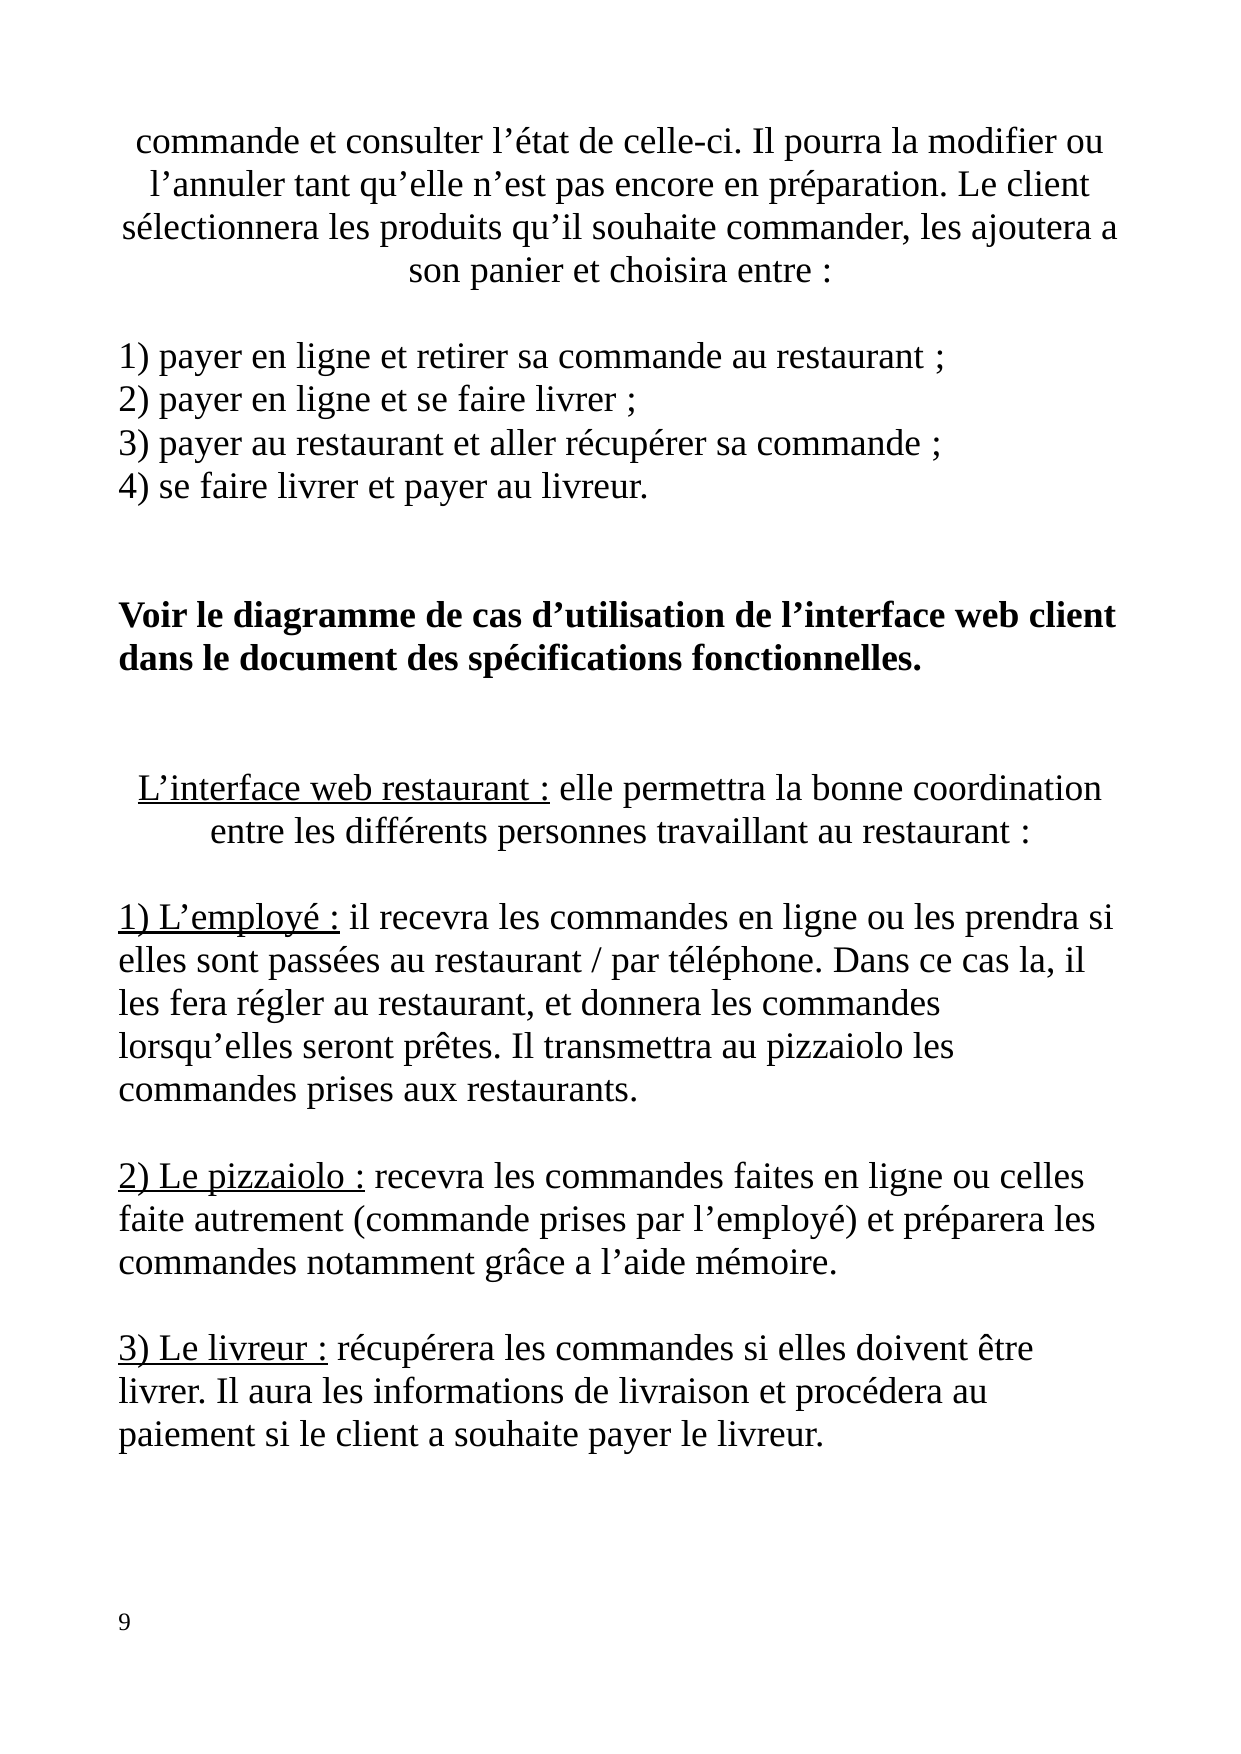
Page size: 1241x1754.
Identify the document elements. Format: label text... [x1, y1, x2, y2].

text 3) payer au restaurant et aller récupérer sa commande ; [118, 420, 1122, 463]
text 2) Le pizzaiolo : recevra les commandes faites en ligne ou celles faite autrement (commande prises par l’employé) et préparera les commandes notamment grâce a l’aide mémoire. [118, 1153, 1122, 1282]
text commande et consulter l’état de celle-ci. Il pourra la modifier ou l’annuler tant qu’elle n’est pas encore en préparation. Le client sélectionnera les produits qu’il souhaite commander, les ajoutera a son panier et choisira entre : [118, 118, 1122, 291]
text 1) L’employé : il recevra les commandes en ligne ou les prendra si elles sont passées au restaurant / par téléphone. Dans ce cas la, il les fera régler au restaurant, et donnera les commandes lorsqu’elles seront prêtes. Il transmettra au pizzaiolo les commandes prises aux restaurants. [118, 894, 1122, 1110]
text Voir le diagramme de cas d’utilisation de l’interface web client dans le document des spécifications fonctionnelles. [118, 592, 1122, 679]
text L’interface web restaurant : elle permettra la bonne coordination entre les différents personnes travaillant au restaurant : [118, 765, 1122, 851]
text 2) payer en ligne et se faire livrer ; [118, 377, 1122, 420]
text 3) Le livreur : récupérera les commandes si elles doivent être livrer. Il aura les informations de livraison et procédera au paiement si le client a souhaite payer le livreur. [118, 1326, 1122, 1455]
text 1) payer en ligne et retirer sa commande au restaurant ; [118, 334, 1122, 377]
text 4) se faire livrer et payer au livreur. [118, 463, 1122, 506]
